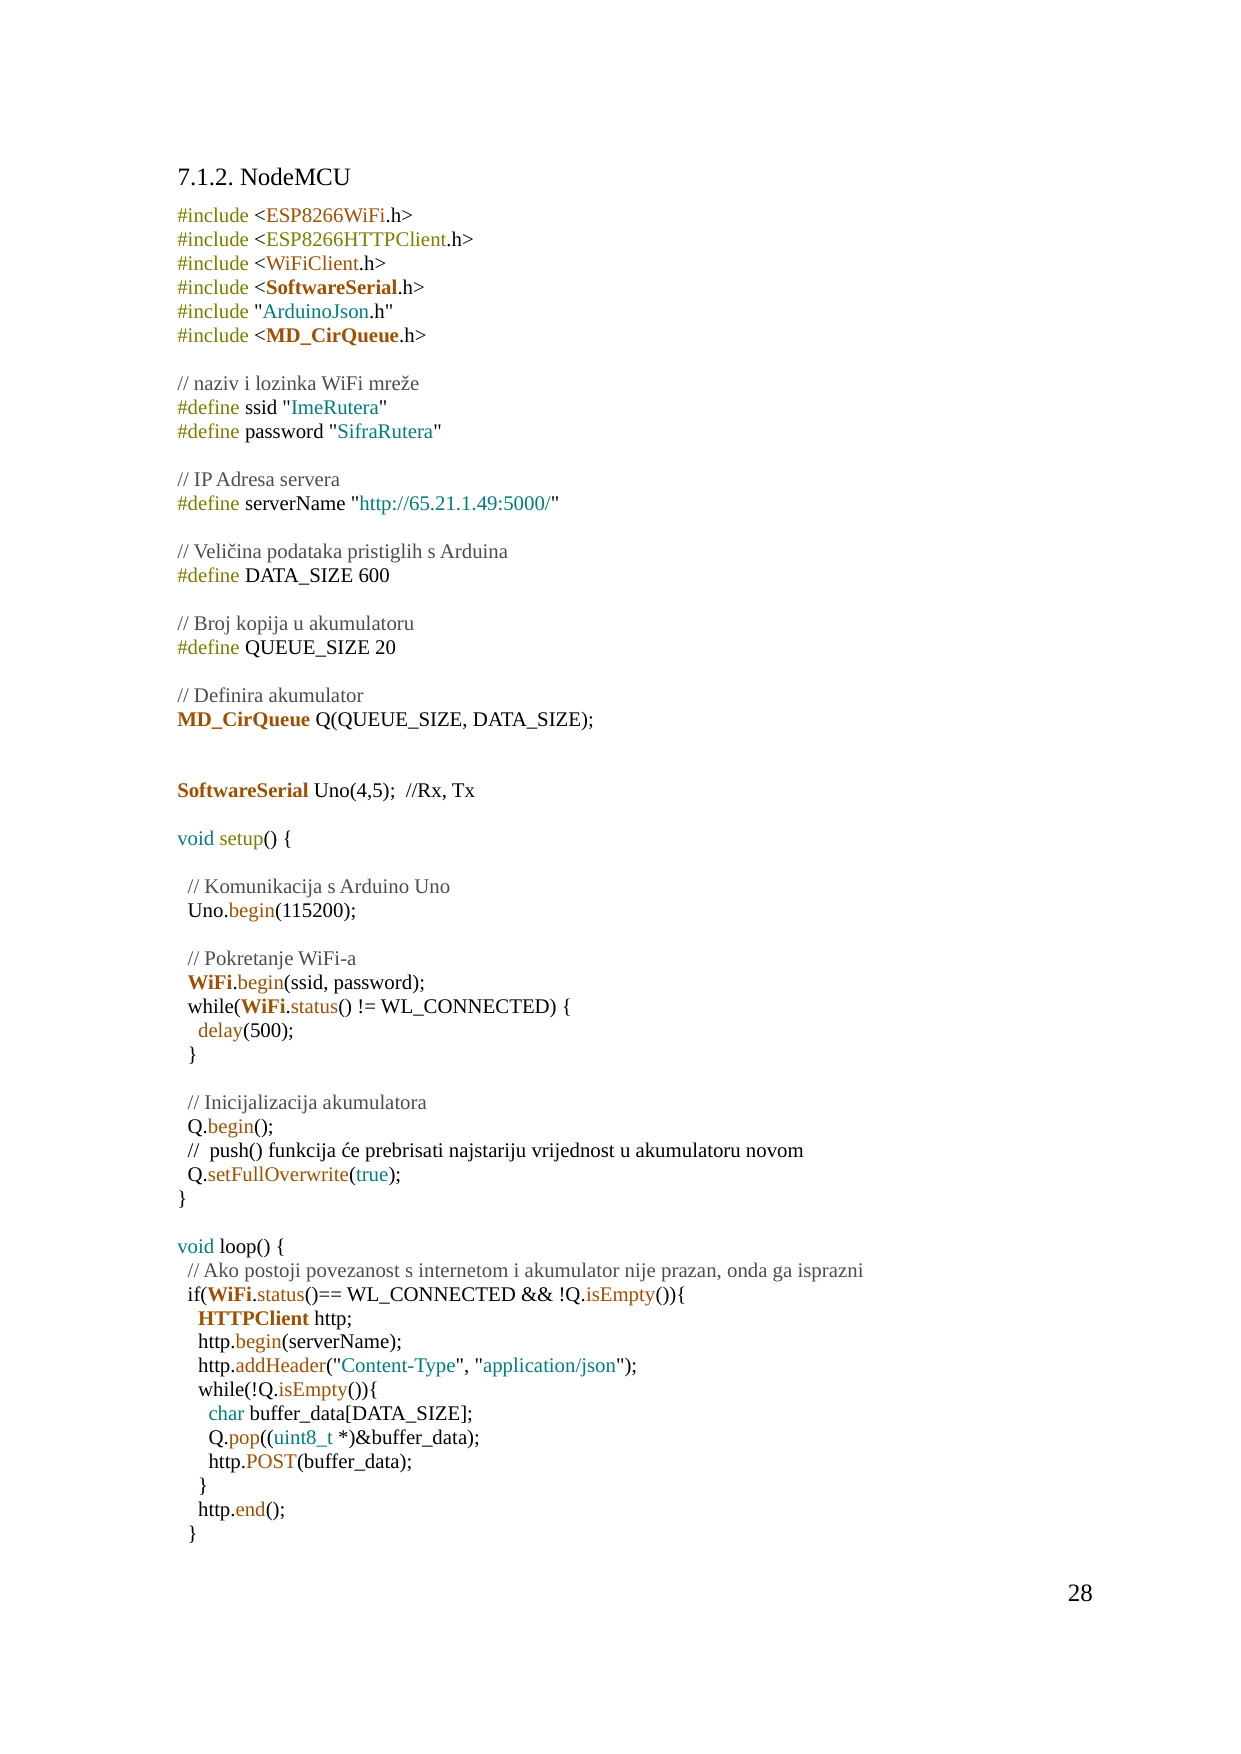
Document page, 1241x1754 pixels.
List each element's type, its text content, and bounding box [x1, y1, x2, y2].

subtitle 7.1.2. NodeMCU [177, 162, 1093, 191]
